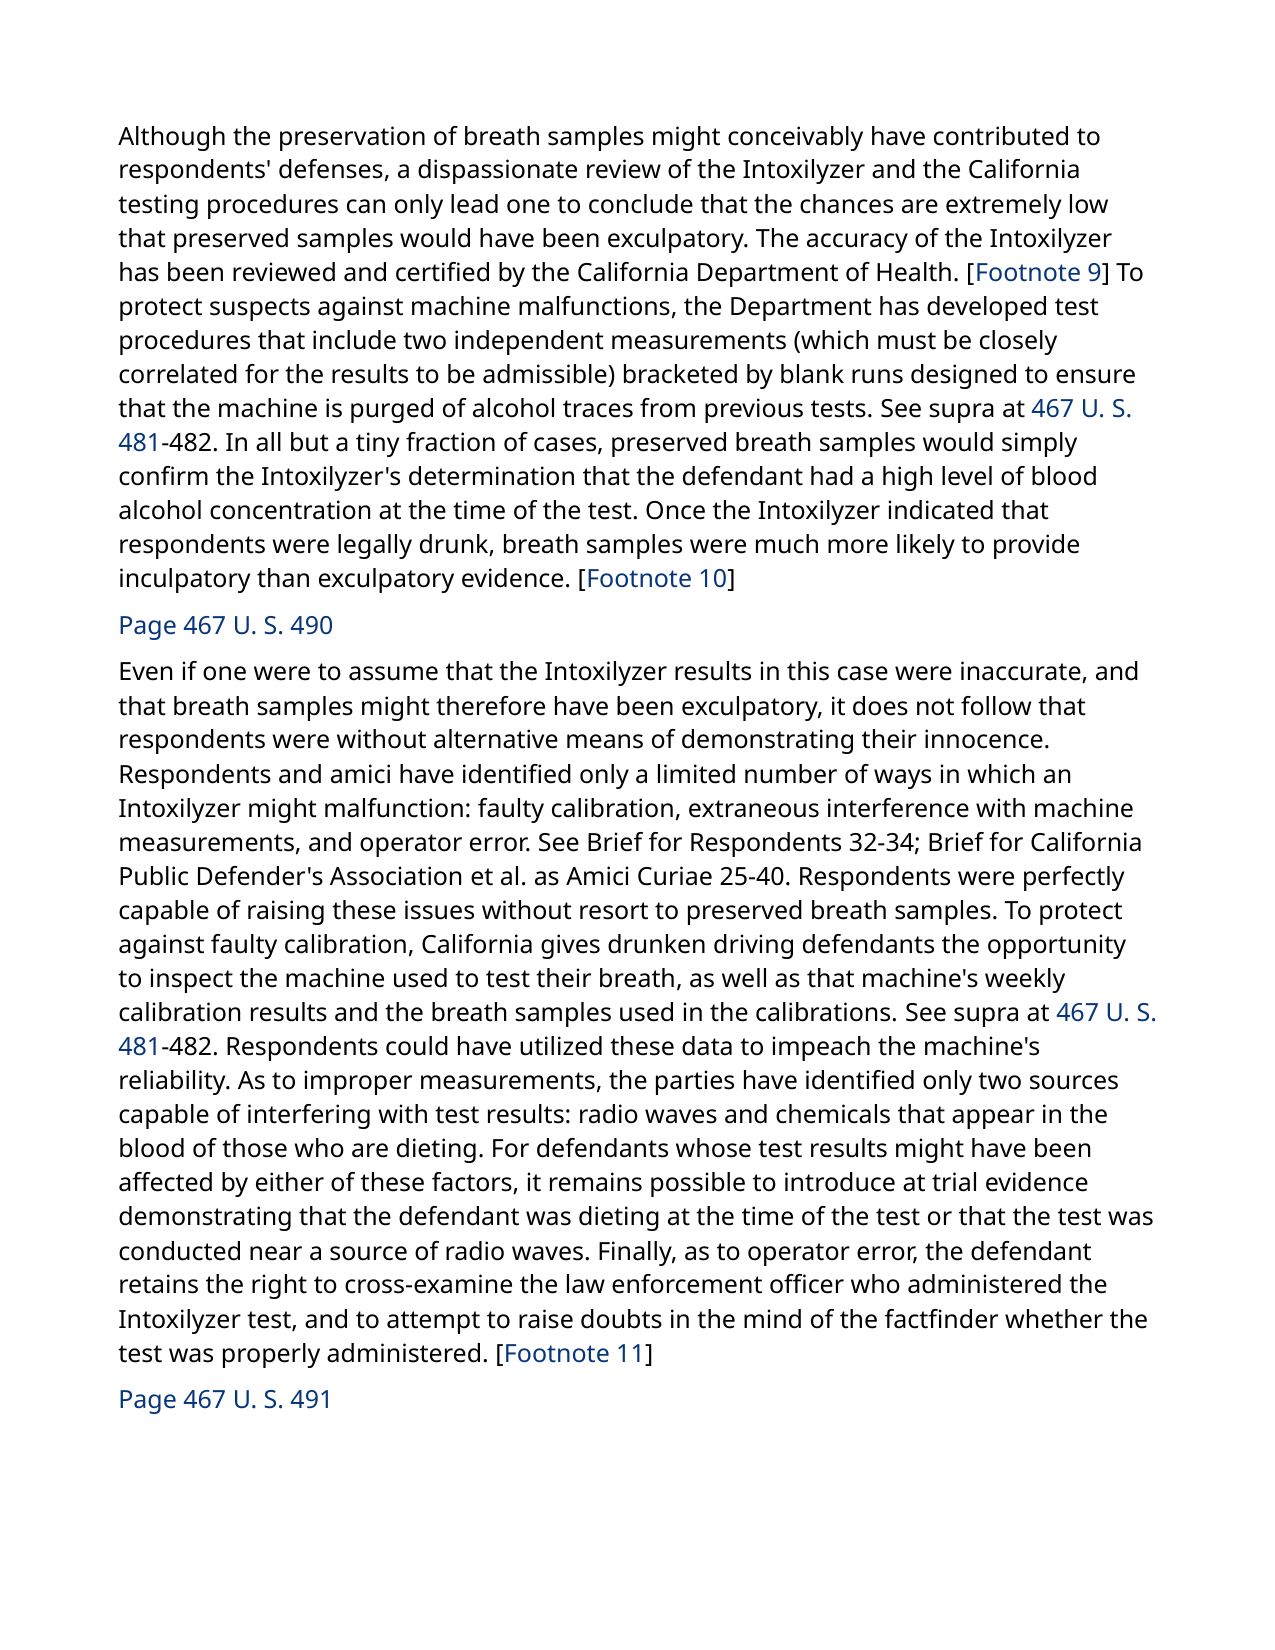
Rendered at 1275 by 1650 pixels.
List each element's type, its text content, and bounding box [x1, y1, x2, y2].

text Page 467 U. S. 490 [118, 607, 1157, 642]
text Although the preservation of breath samples might conceivably have contributed to respondents' defenses, a dispassionate review of the Intoxilyzer and the California testing procedures can only lead one to conclude that the chances are extremely low that preserved samples would have been exculpatory. The accuracy of the Intoxilyzer has been reviewed and certified by the California Department of Health. [Footnote 9] To protect suspects against machine malfunctions, the Department has developed test procedures that include two independent measurements (which must be closely correlated for the results to be admissible) bracketed by blank runs designed to ensure that the machine is purged of alcohol traces from previous tests. See supra at 467 U. S. 481-482. In all but a tiny fraction of cases, preserved breath samples would simply confirm the Intoxilyzer's determination that the defendant had a high level of blood alcohol concentration at the time of the test. Once the Intoxilyzer indicated that respondents were legally drunk, breath samples were much more likely to provide inculpatory than exculpatory evidence. [Footnote 10] [118, 118, 1157, 595]
text Page 467 U. S. 491 [118, 1382, 1157, 1416]
text Even if one were to assume that the Intoxilyzer results in this case were inaccurate, and that breath samples might therefore have been exculpatory, it does not follow that respondents were without alternative means of demonstrating their innocence. Respondents and amici have identified only a limited number of ways in which an Intoxilyzer might malfunction: faulty calibration, extraneous interference with machine measurements, and operator error. See Brief for Respondents 32-34; Brief for California Public Defender's Association et al. as Amici Curiae 25-40. Respondents were perfectly capable of raising these issues without resort to preserved breath samples. To protect against faulty calibration, California gives drunken driving defendants the opportunity to inspect the machine used to test their breath, as well as that machine's weekly calibration results and the breath samples used in the calibrations. See supra at 467 U. S. 481-482. Respondents could have utilized these data to impeach the machine's reliability. As to improper measurements, the parties have identified only two sources capable of interfering with test results: radio waves and chemicals that appear in the blood of those who are dieting. For defendants whose test results might have been affected by either of these factors, it remains possible to introduce at trial evidence demonstrating that the defendant was dieting at the time of the test or that the test was conducted near a source of radio waves. Finally, as to operator error, the defendant retains the right to cross-examine the law enforcement officer who administered the Intoxilyzer test, and to attempt to raise doubts in the mind of the factfinder whether the test was properly administered. [Footnote 11] [118, 654, 1157, 1369]
